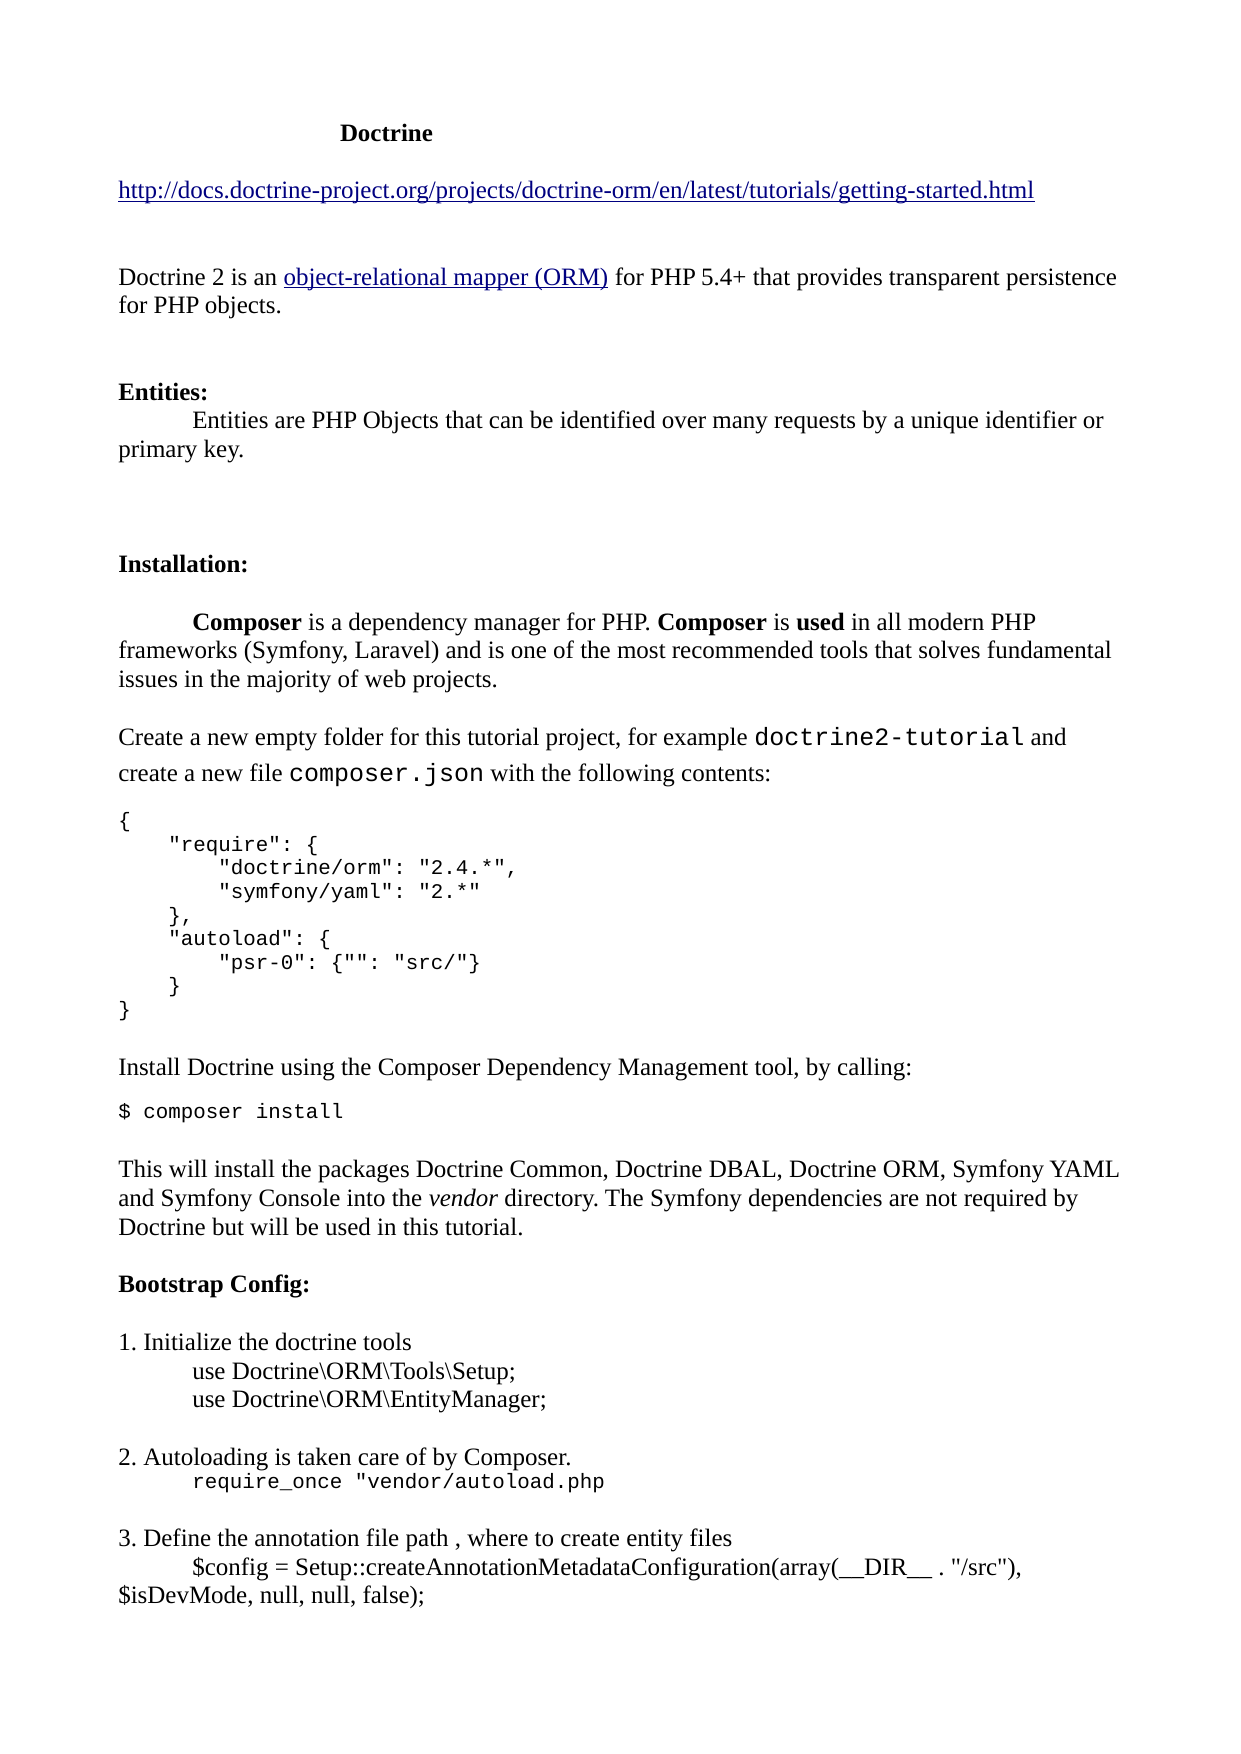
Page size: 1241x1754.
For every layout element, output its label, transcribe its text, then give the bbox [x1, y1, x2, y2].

text Bootstrap Config: [118, 1269, 1122, 1298]
text http://docs.doctrine-project.org/projects/doctrine-orm/en/latest/tutorials/getting-started.html [118, 176, 1122, 204]
text "doctrine/orm": "2.4.*", [118, 857, 1122, 881]
text require_once "vendor/autoload.php [118, 1471, 1122, 1494]
text { [118, 810, 1122, 834]
text 3. Define the annotation file path , where to create entity files [118, 1523, 1122, 1552]
text Composer is a dependency manager for PHP. Composer is used in all modern PHP frameworks (Symfony, Laravel) and is one of the most recommended tools that solves fundamental issues in the majority of web projects. [118, 607, 1122, 693]
text 1. Initialize the doctrine tools [118, 1327, 1122, 1356]
text This will install the packages Doctrine Common, Doctrine DBAL, Doctrine ORM, Symfony YAML and Symfony Console into the vendor directory. The Symfony dependencies are not required by Doctrine but will be used in this tutorial. [118, 1154, 1122, 1241]
text use Doctrine\ORM\EntityManager; [118, 1384, 1122, 1413]
text $ composer install [118, 1101, 1122, 1125]
text $config = Setup::createAnnotationMetadataConfiguration(array(__DIR__ . "/src"), $isDevMode, null, null, false); [118, 1552, 1122, 1609]
text 2. Autoloading is taken care of by Composer. [118, 1442, 1122, 1471]
text use Doctrine\ORM\Tools\Setup; [118, 1356, 1122, 1384]
text "require": { [118, 834, 1122, 857]
text Install Doctrine using the Composer Dependency Management tool, by calling: [118, 1052, 1122, 1081]
text } [118, 976, 1122, 999]
text Installation: [118, 549, 1122, 578]
text Entities: [118, 377, 1122, 406]
text Doctrine [118, 118, 1122, 147]
text Doctrine 2 is an object-relational mapper (ORM) for PHP 5.4+ that provides transparent persistence for PHP objects. [118, 262, 1122, 319]
text } [118, 999, 1122, 1023]
text "symfony/yaml": "2.*" [118, 881, 1122, 904]
text Entities are PHP Objects that can be identified over many requests by a unique identifier or primary key. [118, 406, 1122, 463]
text }, [118, 904, 1122, 928]
text "psr-0": {"": "src/"} [118, 952, 1122, 976]
text Create a new empty folder for this tutorial project, for example doctrine2-tutorial and create a new file composer.json with the following contents: [118, 722, 1122, 789]
text "autoload": { [118, 928, 1122, 952]
